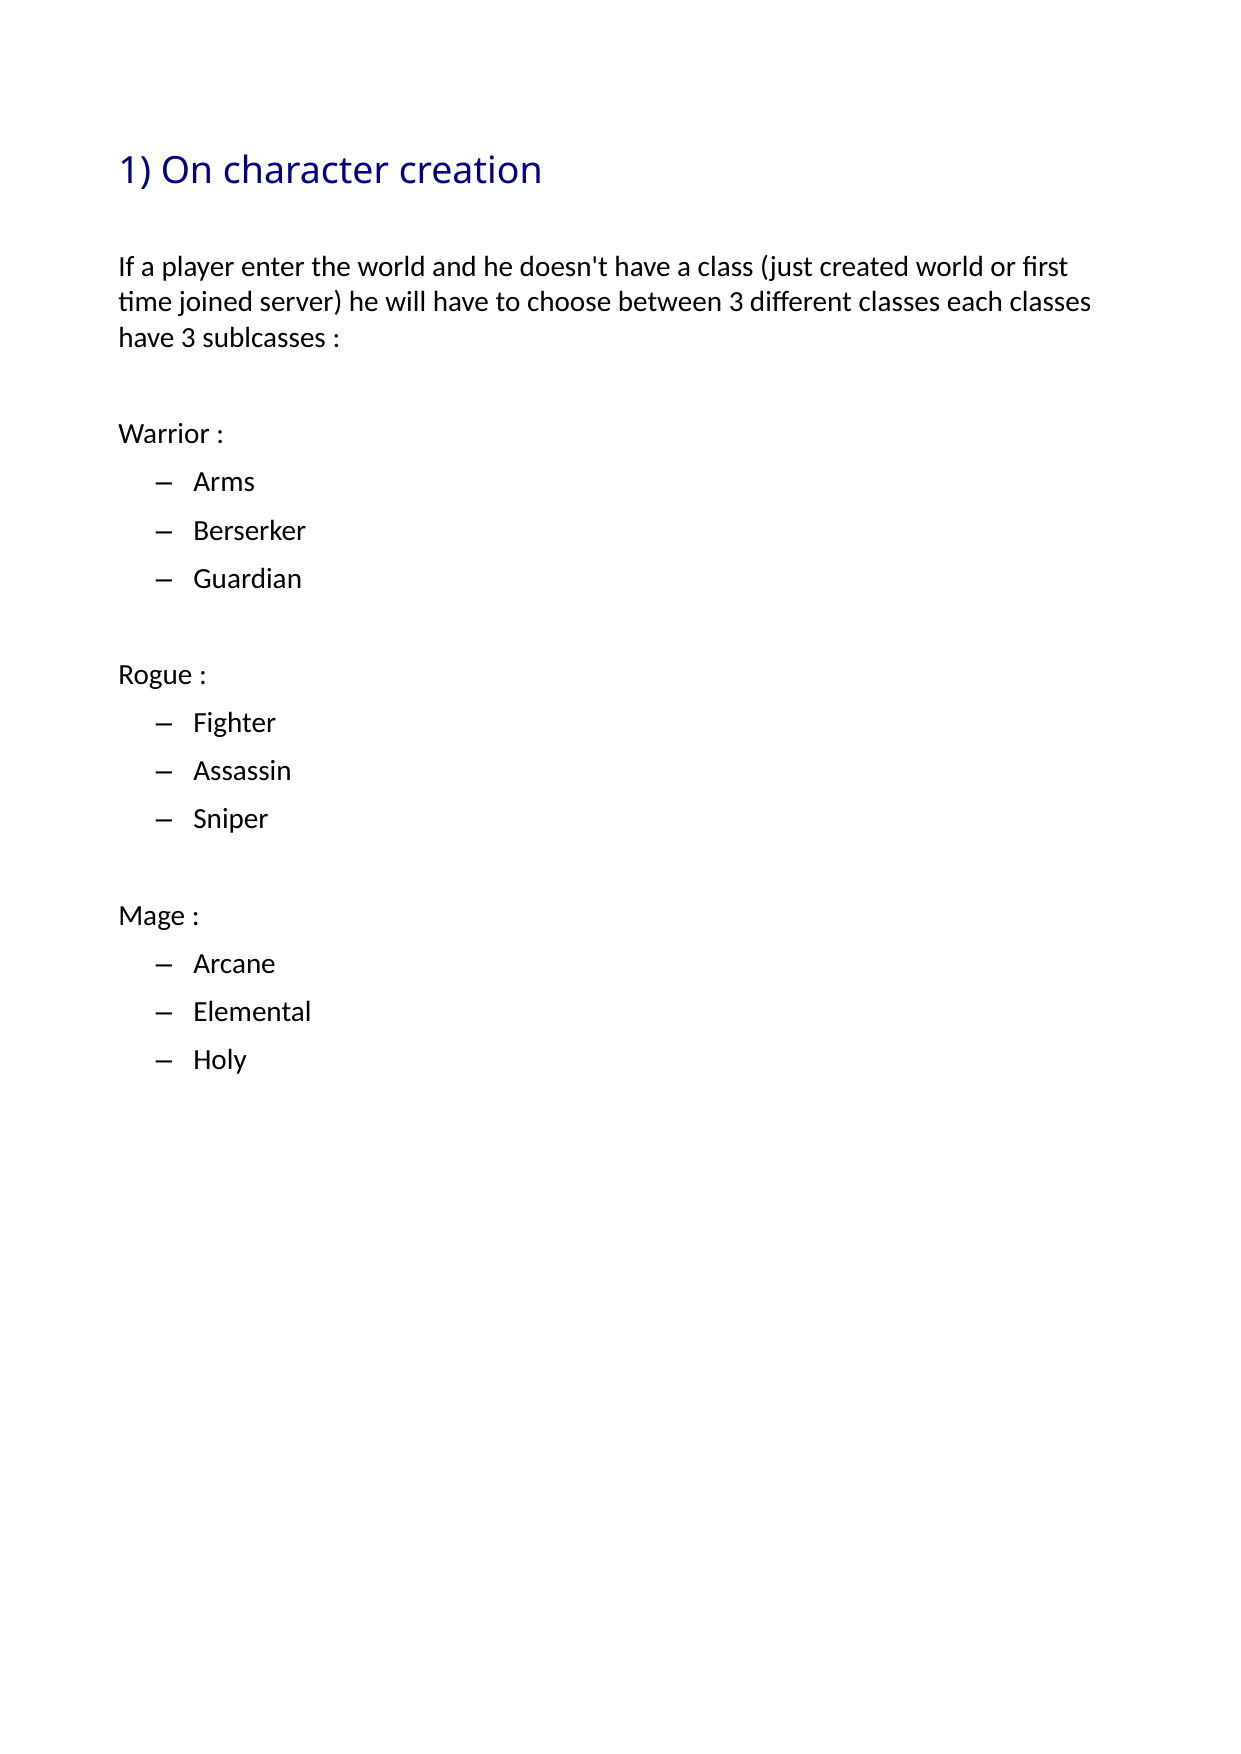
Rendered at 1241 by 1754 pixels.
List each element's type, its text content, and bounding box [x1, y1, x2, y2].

list Holy [156, 1041, 1122, 1077]
list Sniper [156, 800, 1122, 836]
list Berserker [156, 512, 1122, 547]
list Arcane [156, 945, 1122, 980]
text If a player enter the world and he doesn't have a class (just created world or first time joined server) he will have to choose between 3 different classes each classes have 3 sublcasses : [118, 248, 1122, 355]
list Elemental [156, 993, 1122, 1028]
list Assassin [156, 752, 1122, 788]
subtitle 1) On character creation [118, 143, 1122, 194]
list Guardian [156, 560, 1122, 595]
list Arms [156, 463, 1122, 499]
text Rogue : [118, 656, 1122, 692]
text Warrior : [118, 415, 1122, 451]
list Fighter [156, 704, 1122, 740]
text Mage : [118, 897, 1122, 932]
